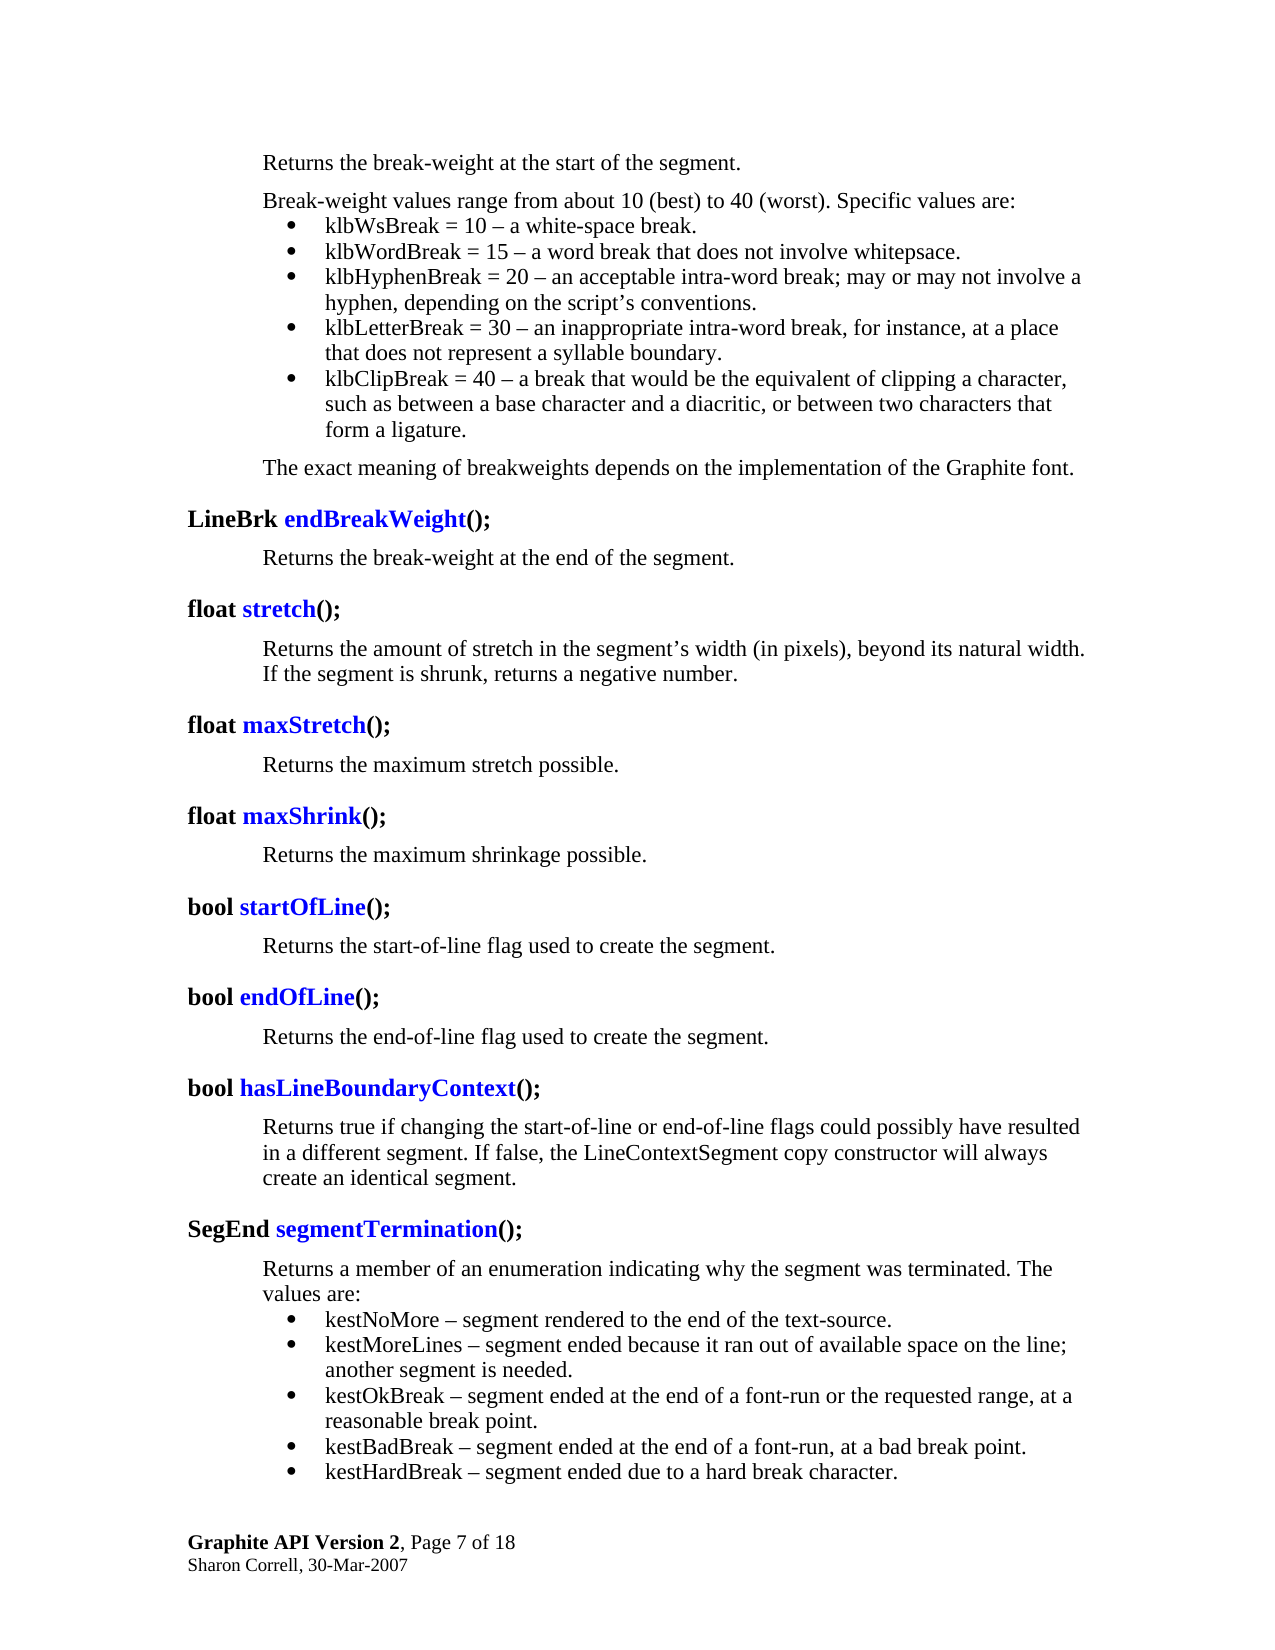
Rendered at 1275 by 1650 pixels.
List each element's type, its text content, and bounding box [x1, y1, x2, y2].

text LineBrk endBreakWeight(); [187, 505, 1087, 533]
list klbClipBreak = 40 – a break that would be the equivalent of clipping a character, such as between a base character and a diacritic, or between two characters that form a ligature. [287, 366, 1087, 442]
text float maxShrink(); [187, 802, 1087, 830]
list kestHardBreak – segment ended due to a hard break character. [287, 1459, 1087, 1484]
text The exact meaning of breakweights depends on the implementation of the Graphite font. [262, 454, 1087, 480]
list kestMoreLines – segment ended because it ran out of available space on the line; another segment is needed. [287, 1332, 1087, 1383]
text SegEnd segmentTermination(); [187, 1216, 1087, 1243]
text Returns the break-weight at the start of the segment. [262, 150, 1087, 175]
text bool startOfLine(); [187, 893, 1087, 921]
list kestBadBreak – segment ended at the end of a font-run, at a bad break point. [287, 1434, 1087, 1459]
text Returns the break-weight at the end of the segment. [262, 545, 1087, 571]
text Returns the maximum stretch possible. [262, 752, 1087, 777]
text Returns true if changing the start-of-line or end-of-line flags could possibly have resulted in a different segment. If false, the LineContextSegment copy constructor will always create an identical segment. [262, 1114, 1087, 1191]
list kestOkBreak – segment ended at the end of a font-run or the requested range, at a reasonable break point. [287, 1383, 1087, 1434]
text float stretch(); [187, 596, 1087, 623]
text Returns a member of an enumeration indicating why the segment was terminated. The values are: [262, 1256, 1087, 1307]
text float maxStretch(); [187, 712, 1087, 739]
text Returns the amount of stretch in the segment’s width (in pixels), beyond its natural width. If the segment is shrunk, returns a negative number. [262, 636, 1087, 687]
list klbWsBreak = 10 – a white-space break. [287, 213, 1087, 239]
list klbHyphenBreak = 20 – an acceptable intra-word break; may or may not involve a hyphen, depending on the script’s conventions. [287, 264, 1087, 315]
list klbLetterBreak = 30 – an inappropriate intra-word break, for instance, at a place that does not represent a syllable boundary. [287, 315, 1087, 366]
text Returns the start-of-line flag used to create the segment. [262, 933, 1087, 958]
text bool hasLineBoundaryContext(); [187, 1074, 1087, 1102]
text Returns the end-of-line flag used to create the segment. [262, 1024, 1087, 1049]
list klbWordBreak = 15 – a word break that does not involve whitepsace. [287, 239, 1087, 264]
text Returns the maximum shrinkage possible. [262, 842, 1087, 868]
text Break-weight values range from about 10 (best) to 40 (worst). Specific values are: [262, 188, 1087, 213]
text bool endOfLine(); [187, 983, 1087, 1011]
list kestNoMore – segment rendered to the end of the text-source. [287, 1307, 1087, 1332]
